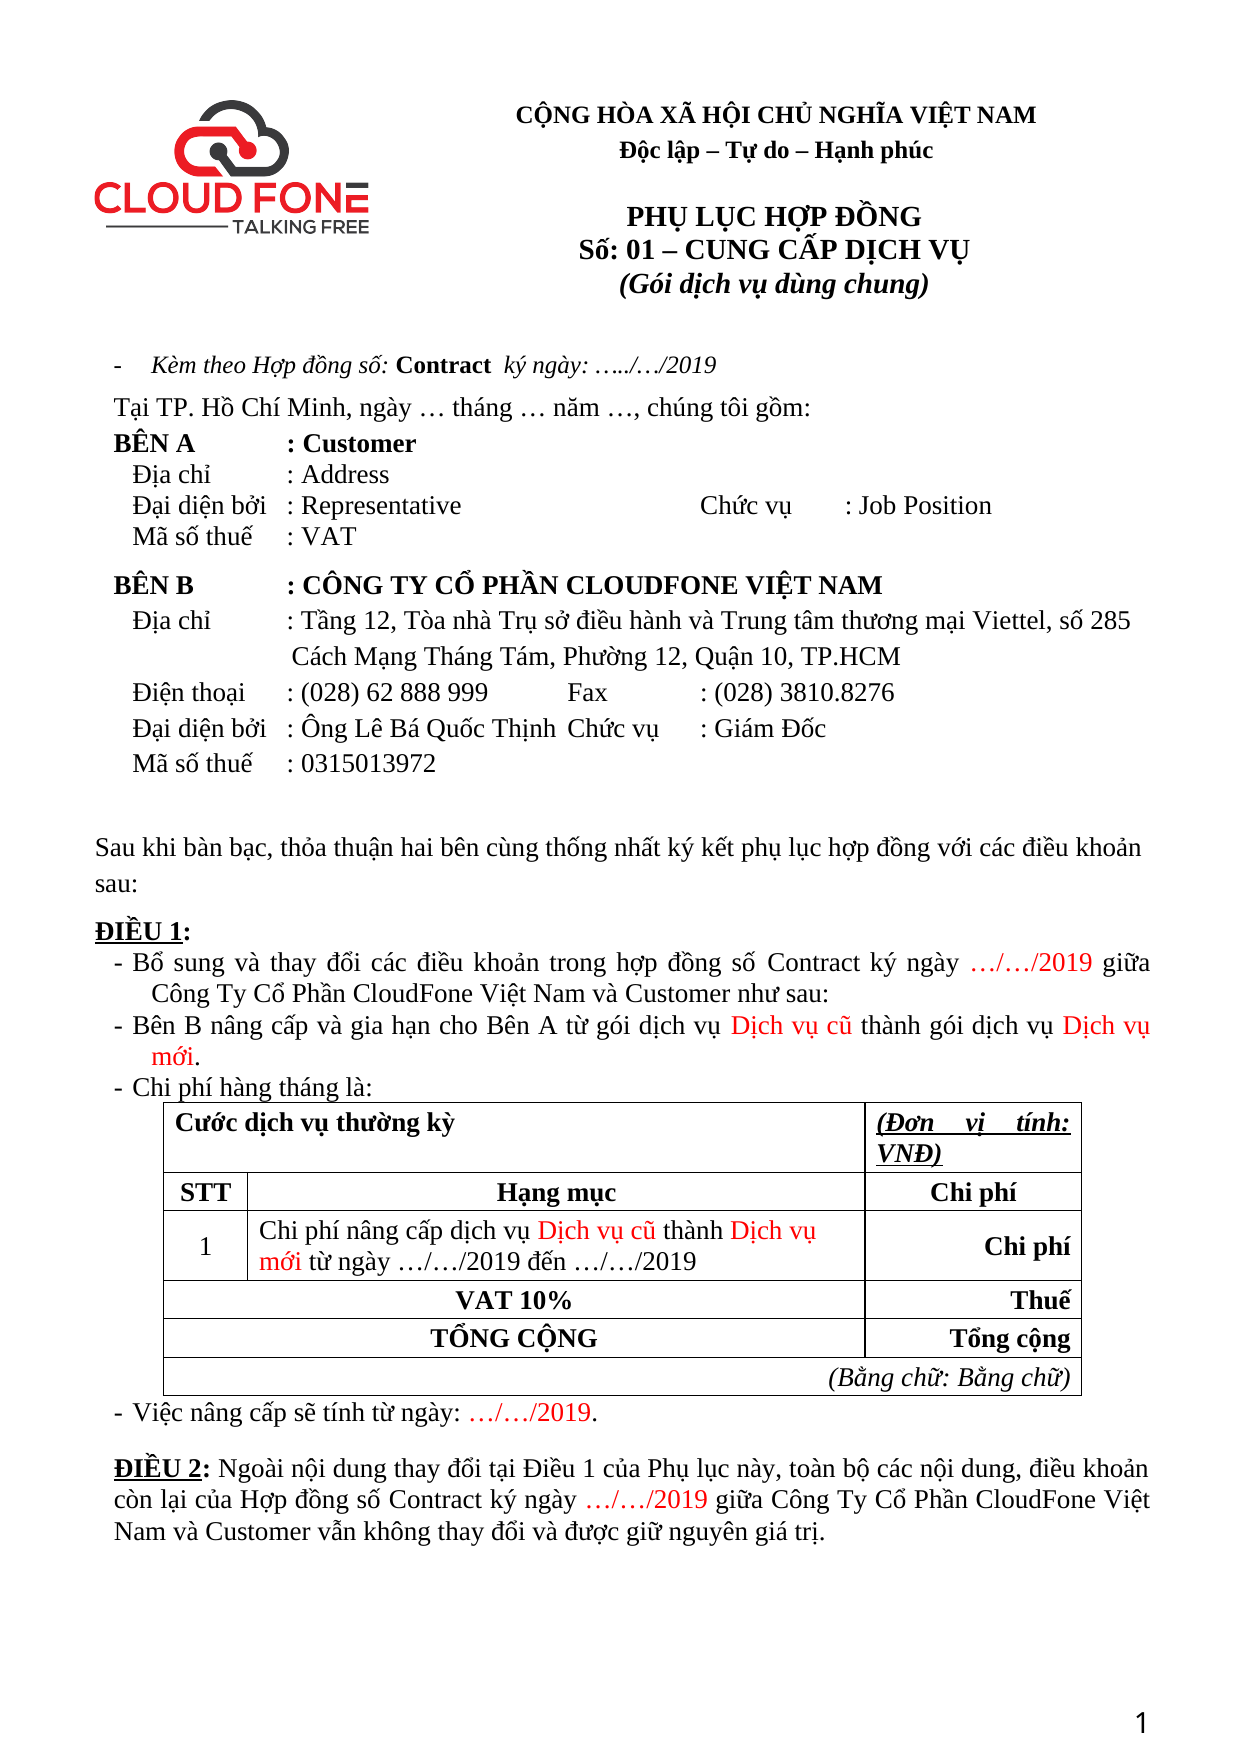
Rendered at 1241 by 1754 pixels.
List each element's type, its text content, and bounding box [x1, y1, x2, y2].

list Bên B nâng cấp và gia hạn cho Bên A từ gói dịch vụ Dịch vụ cũ thành gói dịch vụ Dịch vụ mới. [113, 1009, 1150, 1071]
table_header CỘNG HÒA XÃ HỘI CHỦ NGHĨA VIỆT NAM Độc lập – Tự do – Hạnh phúc PHỤ LỤC HỢP ĐỒNG Số: 01 – CUNG CẤP DỊCH VỤ (Gói dịch vụ dùng chung) [414, 94, 1138, 333]
table_cell TỔNG CỘNG [164, 1319, 864, 1357]
list Kèm theo Hợp đồng số: Contract ký ngày: …../…/2019 [113, 346, 1150, 379]
text ĐIỀU 1: [94, 915, 1150, 946]
table_cell VAT 10% [164, 1281, 864, 1318]
table_cell Chi phí nâng cấp dịch vụ Dịch vụ cũ thành Dịch vụ mới từ ngày …/…/2019 đến …/…/2019 [248, 1211, 864, 1280]
text Điện thoại : (028) 62 888 999 Fax : (028) 3810.8276 [94, 676, 1150, 707]
text Địa chỉ : Address [132, 458, 1150, 489]
table_cell STT [164, 1173, 247, 1210]
text Mã số thuế : 0315013972 [132, 747, 1150, 778]
list Chi phí hàng tháng là: [113, 1071, 1150, 1102]
table_cell Tổng cộng [866, 1319, 1081, 1357]
text Đại diện bởi : Ông Lê Bá Quốc Thịnh Chức vụ : Giám Đốc [94, 712, 1150, 743]
table_cell Thuế [866, 1281, 1081, 1318]
text Địa chỉ : Tầng 12, Tòa nhà Trụ sở điều hành và Trung tâm thương mại Viettel, số 285 Cách Mạng Tháng Tám, Phường 12, Quận 10, TP.HCM [132, 604, 1150, 671]
table_header Cước dịch vụ thường kỳ [164, 1103, 864, 1172]
picture [94, 100, 369, 234]
text Đại diện bởi : Representative Chức vụ : Job Position [94, 489, 1150, 521]
text BÊN A : Customer [113, 427, 1150, 458]
text Sau khi bàn bạc, thỏa thuận hai bên cùng thống nhất ký kết phụ lục hợp đồng với các điều khoản sau: [94, 831, 1150, 898]
list Bổ sung và thay đổi các điều khoản trong hợp đồng số Contract ký ngày …/…/2019 giữa Công Ty Cổ Phần CloudFone Việt Nam và Customer như sau: [113, 946, 1150, 1009]
text ĐIỀU 2: Ngoài nội dung thay đổi tại Điều 1 của Phụ lục này, toàn bộ các nội dung, điều khoản còn lại của Hợp đồng số Contract ký ngày …/…/2019 giữa Công Ty Cổ Phần CloudFone Việt Nam và Customer vẫn không thay đổi và được giữ nguyên giá trị. [113, 1452, 1150, 1546]
text Mã số thuế : VAT [132, 521, 1150, 552]
list Việc nâng cấp sẽ tính từ ngày: …/…/2019. [113, 1396, 1150, 1427]
table_header [83, 94, 414, 333]
text BÊN B : CÔNG TY CỔ PHẦN CLOUDFONE VIỆT NAM [94, 569, 1150, 600]
text Tại TP. Hồ Chí Minh, ngày … tháng … năm …, chúng tôi gồm: [94, 391, 1150, 422]
table_cell Hạng mục [248, 1173, 864, 1210]
table_cell Chi phí [866, 1211, 1081, 1280]
table_cell 1 [164, 1211, 247, 1280]
table_cell (Bằng chữ: Bằng chữ) [164, 1358, 1081, 1395]
table_header (Đơn vị tính: VNĐ) [866, 1103, 1081, 1172]
table_cell Chi phí [866, 1173, 1081, 1210]
